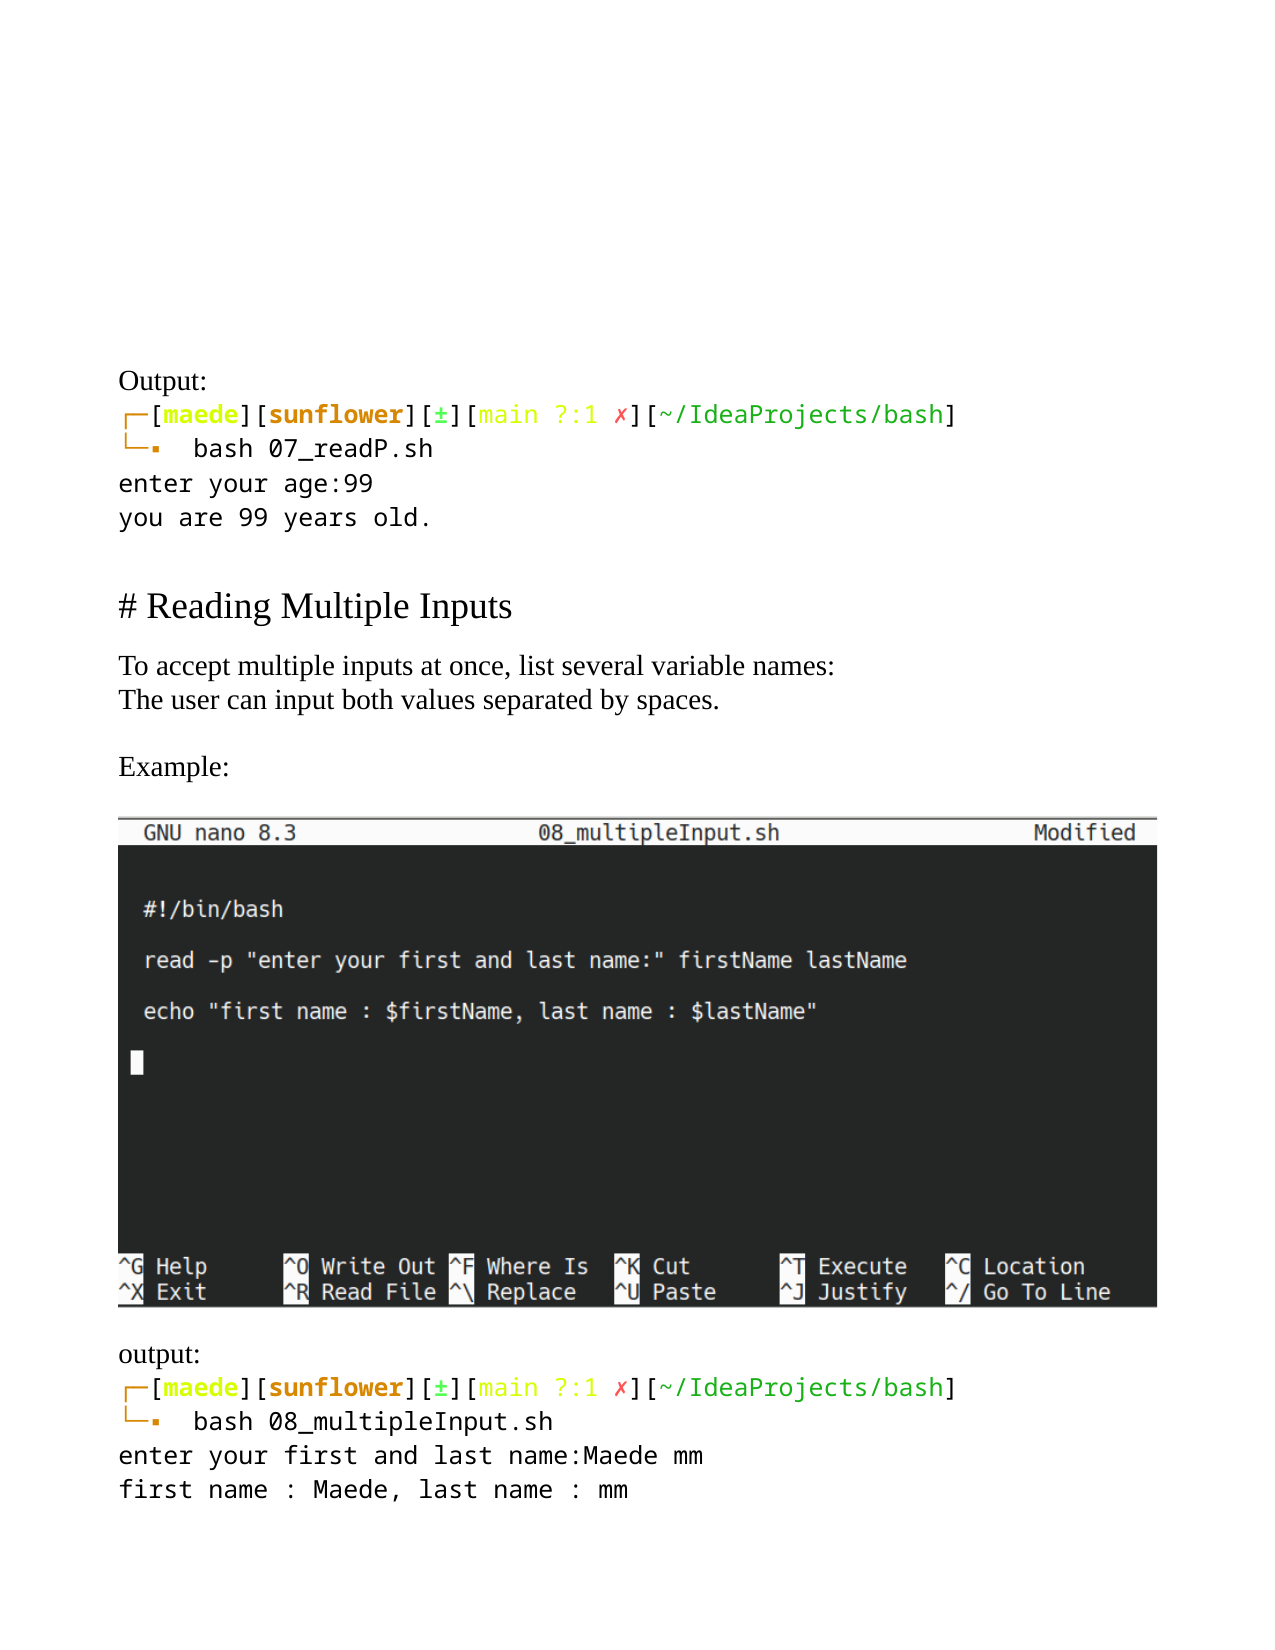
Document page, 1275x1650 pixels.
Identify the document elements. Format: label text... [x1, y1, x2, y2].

text # Reading Multiple Inputs [118, 584, 1157, 627]
text The user can input both values separated by spaces. [118, 682, 1157, 715]
text ┌─[maede][sunflower][±][main ?:1 ✗][~/IdeaProjects/bash] └─▪ bash 08_multipleInput.sh enter your first and last name:Maede mm first name : Maede, last name : mm [118, 1369, 1157, 1506]
text Output: [118, 363, 1157, 397]
text output: [118, 1336, 1157, 1369]
text Example: [118, 749, 1157, 782]
text To accept multiple inputs at once, list several variable names: [118, 648, 1157, 682]
picture [118, 816, 1158, 1308]
text ┌─[maede][sunflower][±][main ?:1 ✗][~/IdeaProjects/bash] └─▪ bash 07_readP.sh enter your age:99 you are 99 years old. [118, 397, 1157, 562]
